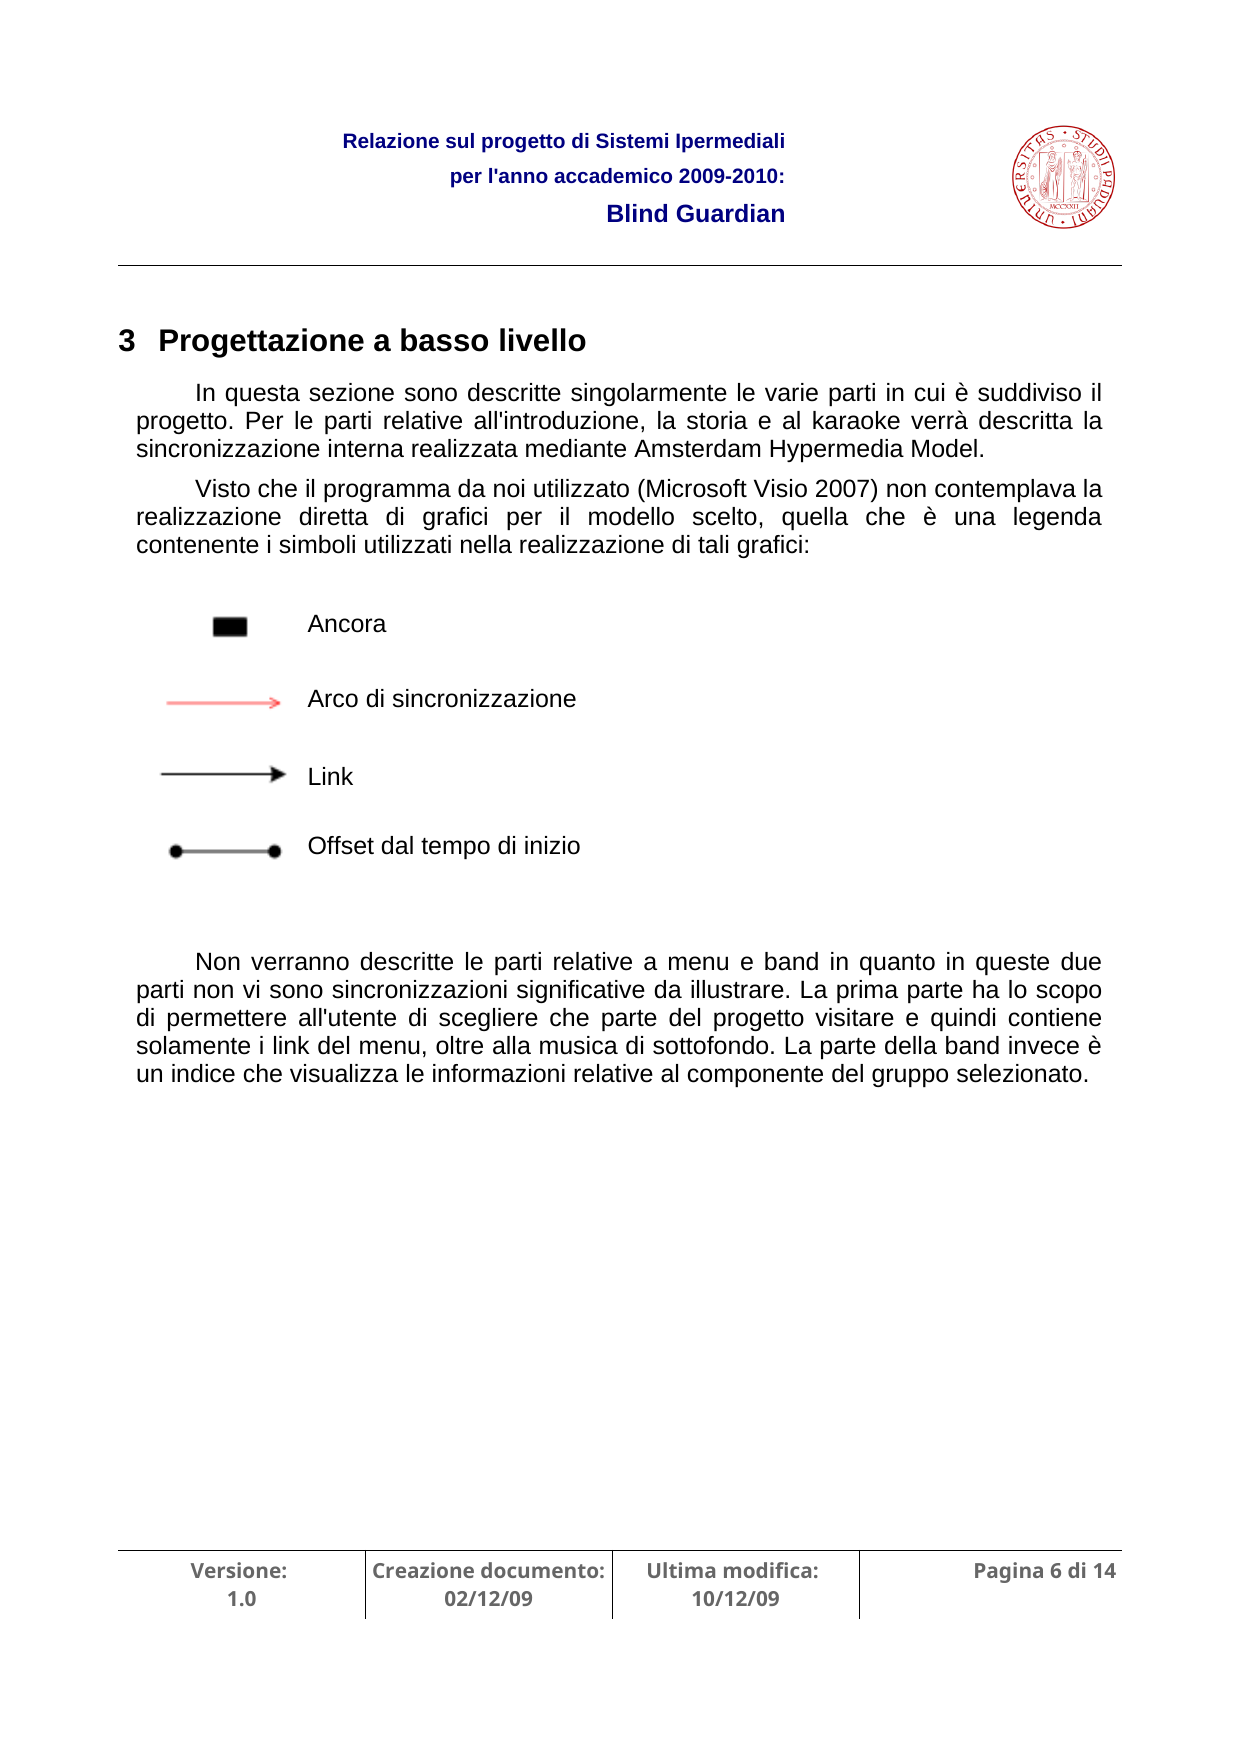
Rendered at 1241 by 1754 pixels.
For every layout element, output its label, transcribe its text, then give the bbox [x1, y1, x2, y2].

table_cell Link [301, 757, 1072, 826]
table_header Ancora [301, 604, 1072, 679]
subtitle Progettazione a basso livello [118, 323, 1122, 358]
table_cell [153, 826, 301, 902]
text In questa sezione sono descritte singolarmente le varie parti in cui è suddiviso il progetto. Per le parti relative all'introduzione, la storia e al karaoke verrà descritta la sincronizzazione interna realizzata mediante Amsterdam Hypermedia Model. [136, 379, 1104, 463]
text Non verranno descritte le parti relative a menu e band in quanto in queste due parti non vi sono sincronizzazioni significative da illustrare. La prima parte ha lo scopo di permettere all'utente di scegliere che parte del progetto visitare e quindi contiene solamente i link del menu, oltre alla musica di sottofondo. La parte della band invece è un indice che visualizza le informazioni relative al componente del gruppo selezionato. [136, 948, 1104, 1088]
picture [1010, 123, 1117, 231]
table_cell Offset dal tempo di inizio [301, 826, 1072, 902]
table_cell [153, 757, 301, 826]
table_cell [153, 679, 301, 757]
table_cell Arco di sincronizzazione [301, 679, 1072, 757]
text Visto che il programma da noi utilizzato (Microsoft Visio 2007) non contemplava la realizzazione diretta di grafici per il modello scelto, quella che è una legenda contenente i simboli utilizzati nella realizzazione di tali grafici: [136, 475, 1104, 558]
table_header [153, 604, 301, 679]
